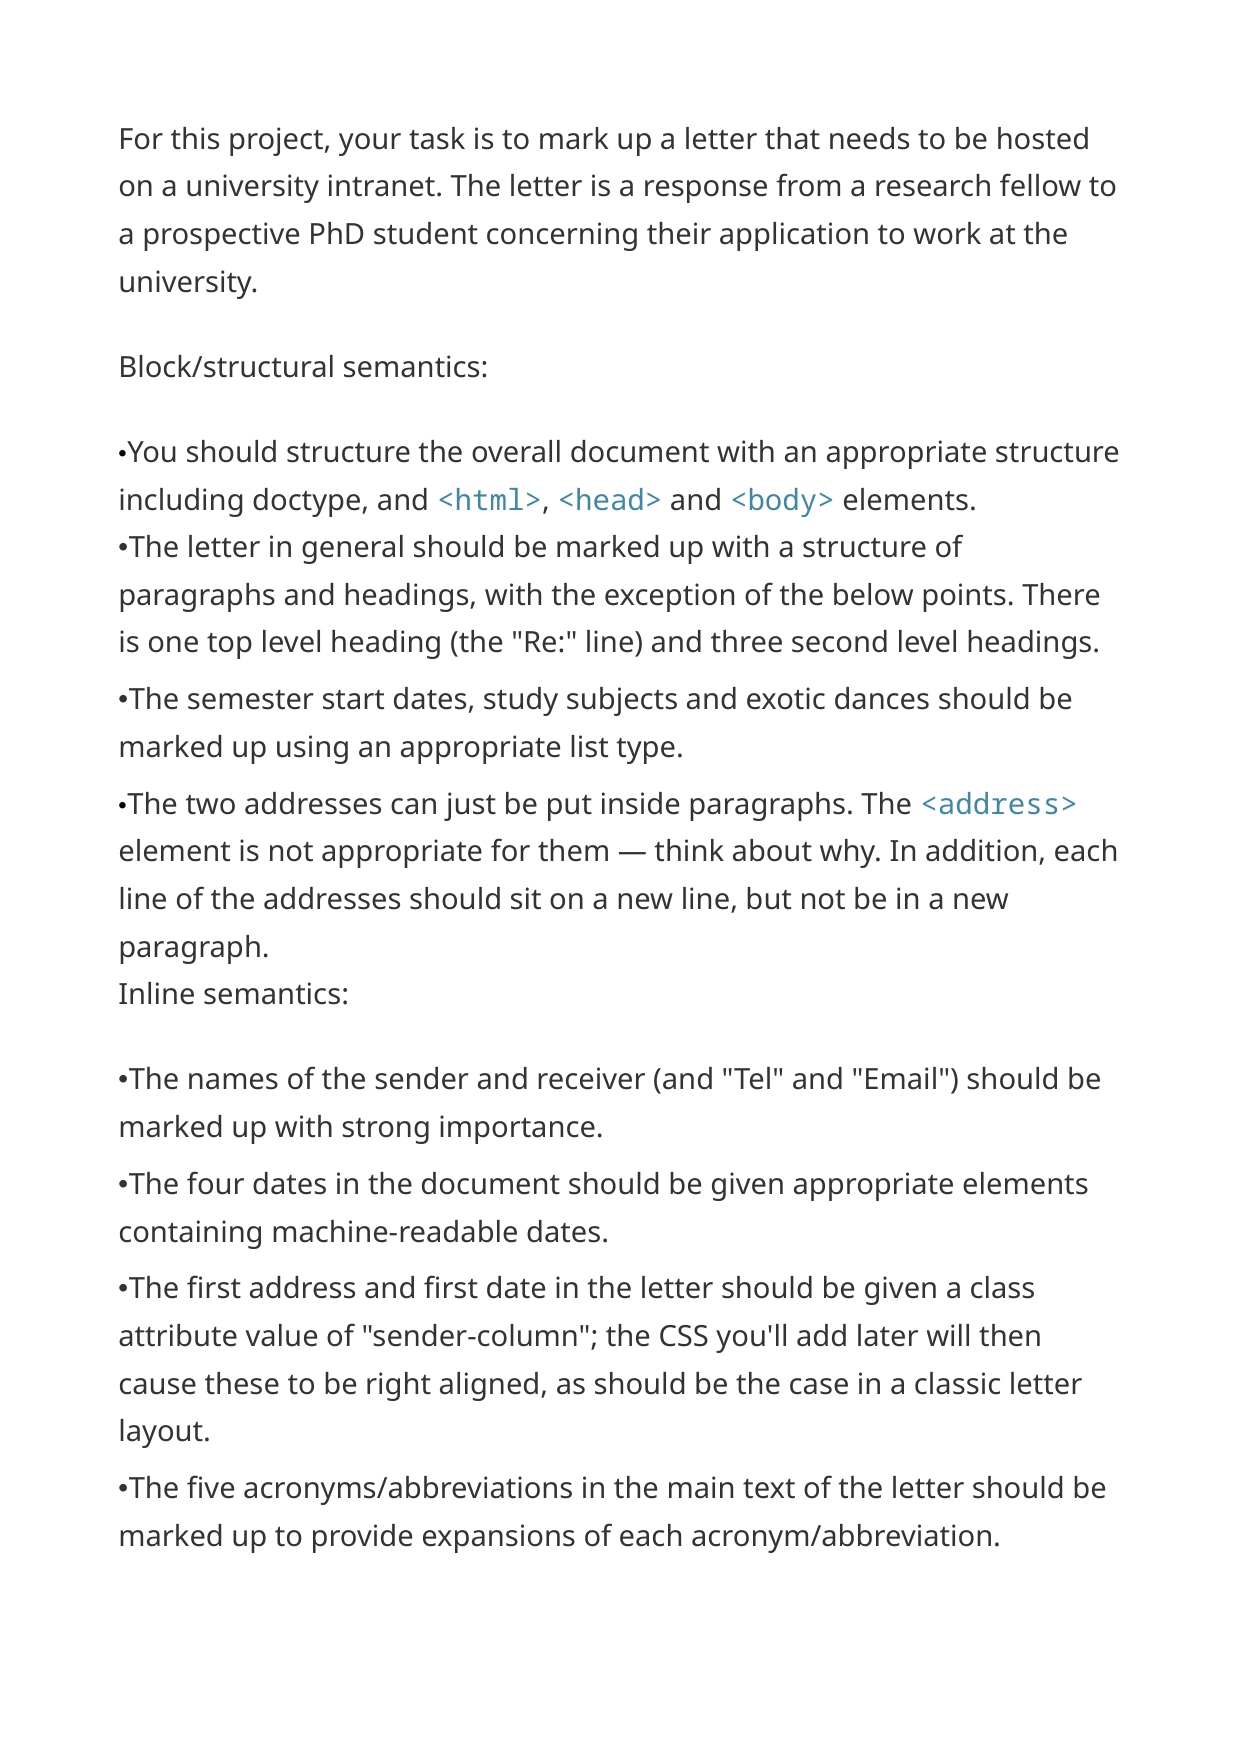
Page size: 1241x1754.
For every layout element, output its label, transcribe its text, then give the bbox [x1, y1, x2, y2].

list The letter in general should be marked up with a structure of paragraphs and headings, with the exception of the below points. There is one top level heading (the "Re:" line) and three second level headings. [118, 526, 1122, 661]
list You should structure the overall document with an appropriate structure including doctype, and <html>, <head> and <body> elements. [118, 431, 1122, 518]
list The semester start dates, study subjects and exotic dances should be marked up using an appropriate list type. [118, 678, 1122, 766]
list The five acronyms/abbreviations in the main text of the letter should be marked up to provide expansions of each acronym/abbreviation. [118, 1468, 1122, 1555]
text Inline semantics: [118, 973, 1122, 1013]
list The four dates in the document should be given appropriate elements containing machine-readable dates. [118, 1163, 1122, 1251]
list The two addresses can just be put inside paragraphs. The <address> element is not appropriate for them — think about why. In addition, each line of the addresses should sit on a new line, but not be in a new paragraph. [118, 783, 1122, 966]
list The names of the sender and receiver (and "Tel" and "Email") should be marked up with strong importance. [118, 1059, 1122, 1146]
list The first address and first date in the letter should be given a class attribute value of "sender-column"; the CSS you'll add later will then cause these to be right aligned, as should be the case in a classic letter layout. [118, 1268, 1122, 1450]
text For this project, your task is to mark up a letter that needs to be hosted on a university intranet. The letter is a response from a research fellow to a prospective PhD student concerning their application to work at the university. [118, 118, 1122, 301]
text Block/structural semantics: [118, 346, 1122, 386]
